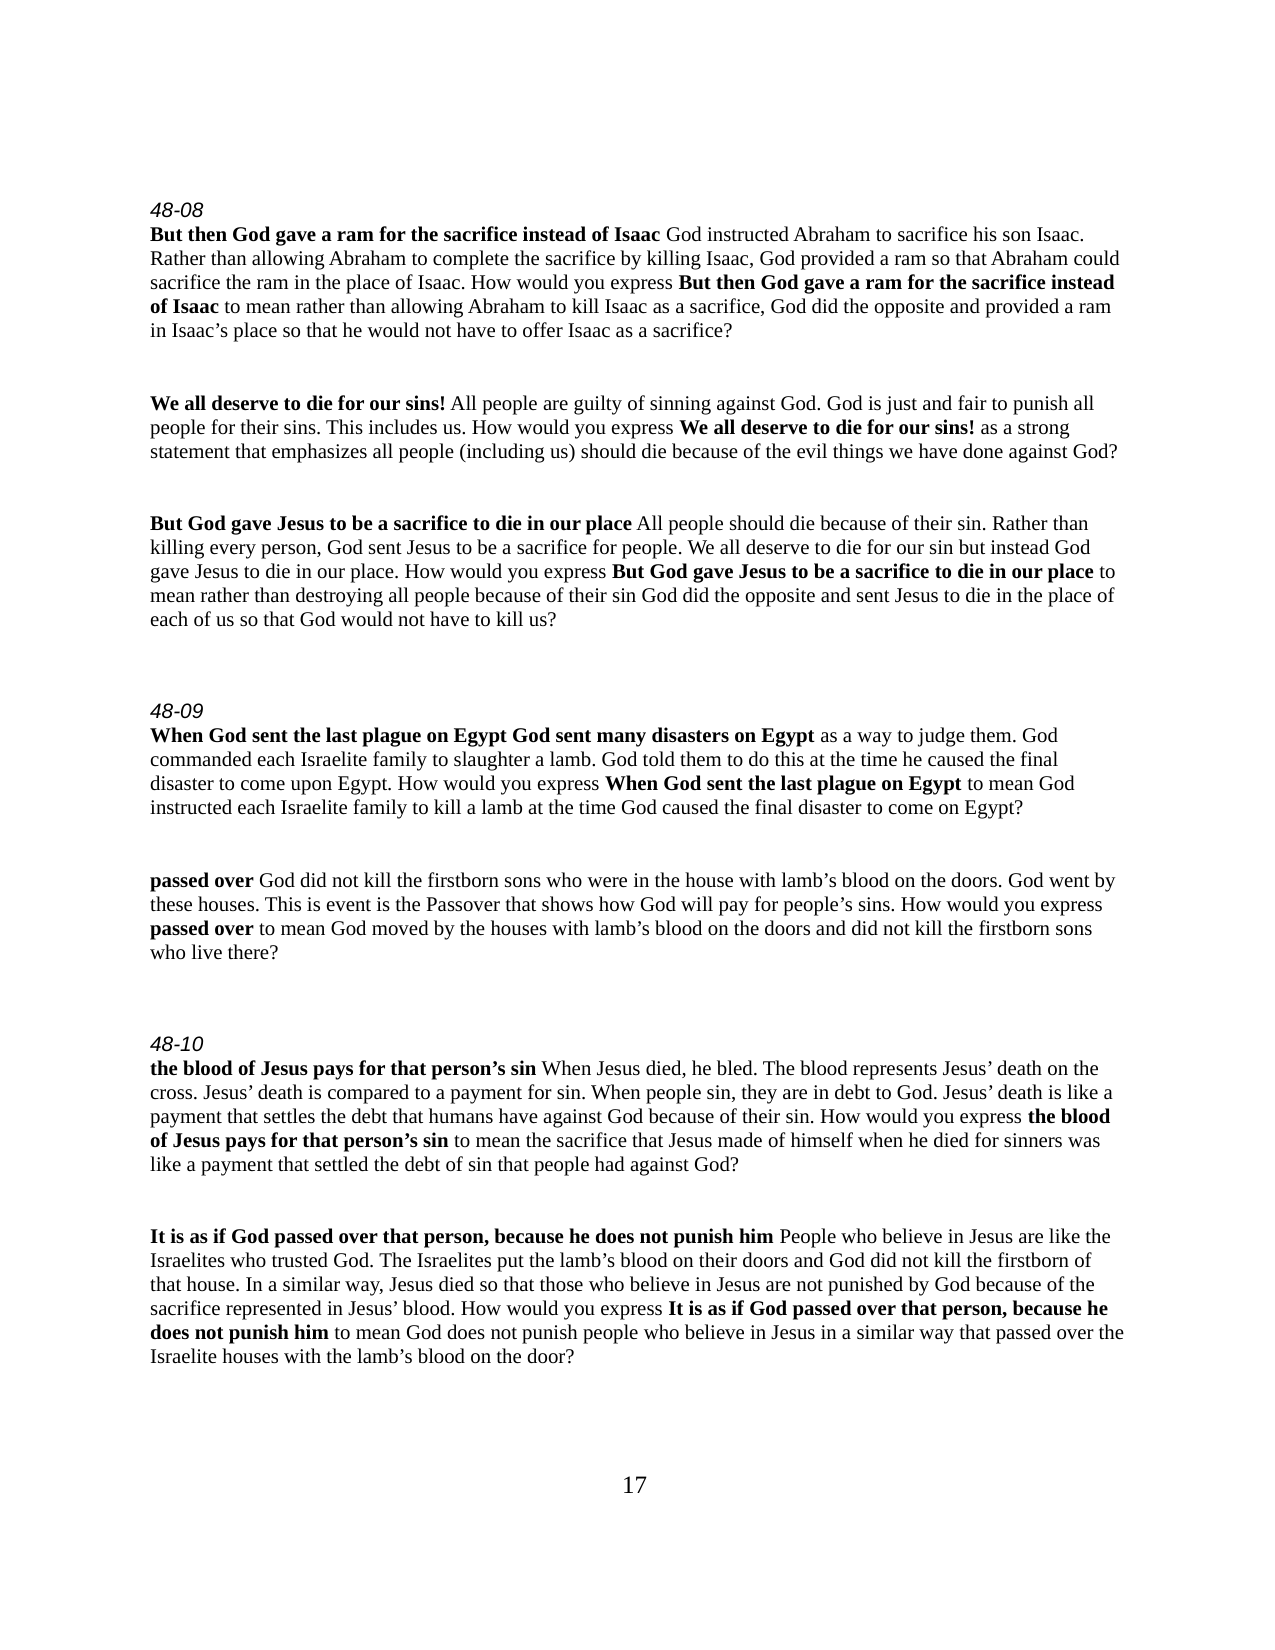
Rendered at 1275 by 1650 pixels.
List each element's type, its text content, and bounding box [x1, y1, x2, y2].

text But God gave Jesus to be a sacrifice to die in our place All people should die because of their sin. Rather than killing every person, God sent Jesus to be a sacrifice for people. We all deserve to die for our sin but instead God gave Jesus to die in our place. How would you express But God gave Jesus to be a sacrifice to die in our place to mean rather than destroying all people because of their sin God did the opposite and sent Jesus to die in the place of each of us so that God would not have to kill us? [150, 511, 1125, 631]
text When God sent the last plague on Egypt God sent many disasters on Egypt as a way to judge them. God commanded each Israelite family to slaughter a lamb. God told them to do this at the time he caused the final disaster to come upon Egypt. How would you express When God sent the last plague on Egypt to mean God instructed each Israelite family to kill a lamb at the time God caused the final disaster to come on Egypt? [150, 723, 1125, 819]
text But then God gave a ram for the sacrifice instead of Isaac God instructed Abraham to sacrifice his son Isaac. Rather than allowing Abraham to complete the sacrifice by killing Isaac, God provided a ram so that Abraham could sacrifice the ram in the place of Isaac. How would you express But then God gave a ram for the sacrifice instead of Isaac to mean rather than allowing Abraham to kill Isaac as a sacrifice, God did the opposite and provided a ram in Isaac’s place so that he would not have to offer Isaac as a sacrifice? [150, 222, 1125, 342]
text passed over God did not kill the firstborn sons who were in the house with lamb’s blood on the doors. God went by these houses. This is event is the Passover that shows how God will pay for people’s sins. How would you express passed over to mean God moved by the houses with lamb’s blood on the doors and did not kill the firstborn sons who live there? [150, 868, 1125, 964]
text the blood of Jesus pays for that person’s sin When Jesus died, he bled. The blood represents Jesus’ death on the cross. Jesus’ death is compared to a payment for sin. When people sin, they are in debt to God. Jesus’ death is like a payment that settles the debt that humans have against God because of their sin. How would you express the blood of Jesus pays for that person’s sin to mean the sacrifice that Jesus made of himself when he died for sinners was like a payment that settled the debt of sin that people had against God? [150, 1056, 1125, 1176]
text It is as if God passed over that person, because he does not punish him People who believe in Jesus are like the Israelites who trusted God. The Israelites put the lamb’s blood on their doors and God did not kill the firstborn of that house. In a similar way, Jesus died so that those who believe in Jesus are not punished by God because of the sacrifice represented in Jesus’ blood. How would you express It is as if God passed over that person, because he does not punish him to mean God does not punish people who believe in Jesus in a similar way that passed over the Israelite houses with the lamb’s blood on the door? [150, 1224, 1125, 1368]
subtitle 48-09 [150, 699, 1125, 723]
subtitle 48-10 [150, 1032, 1125, 1056]
subtitle 48-08 [150, 198, 1125, 222]
text We all deserve to die for our sins! All people are guilty of sinning against God. God is just and fair to punish all people for their sins. This includes us. How would you express We all deserve to die for our sins! as a strong statement that emphasizes all people (including us) should die because of the evil things we have done against God? [150, 391, 1125, 463]
